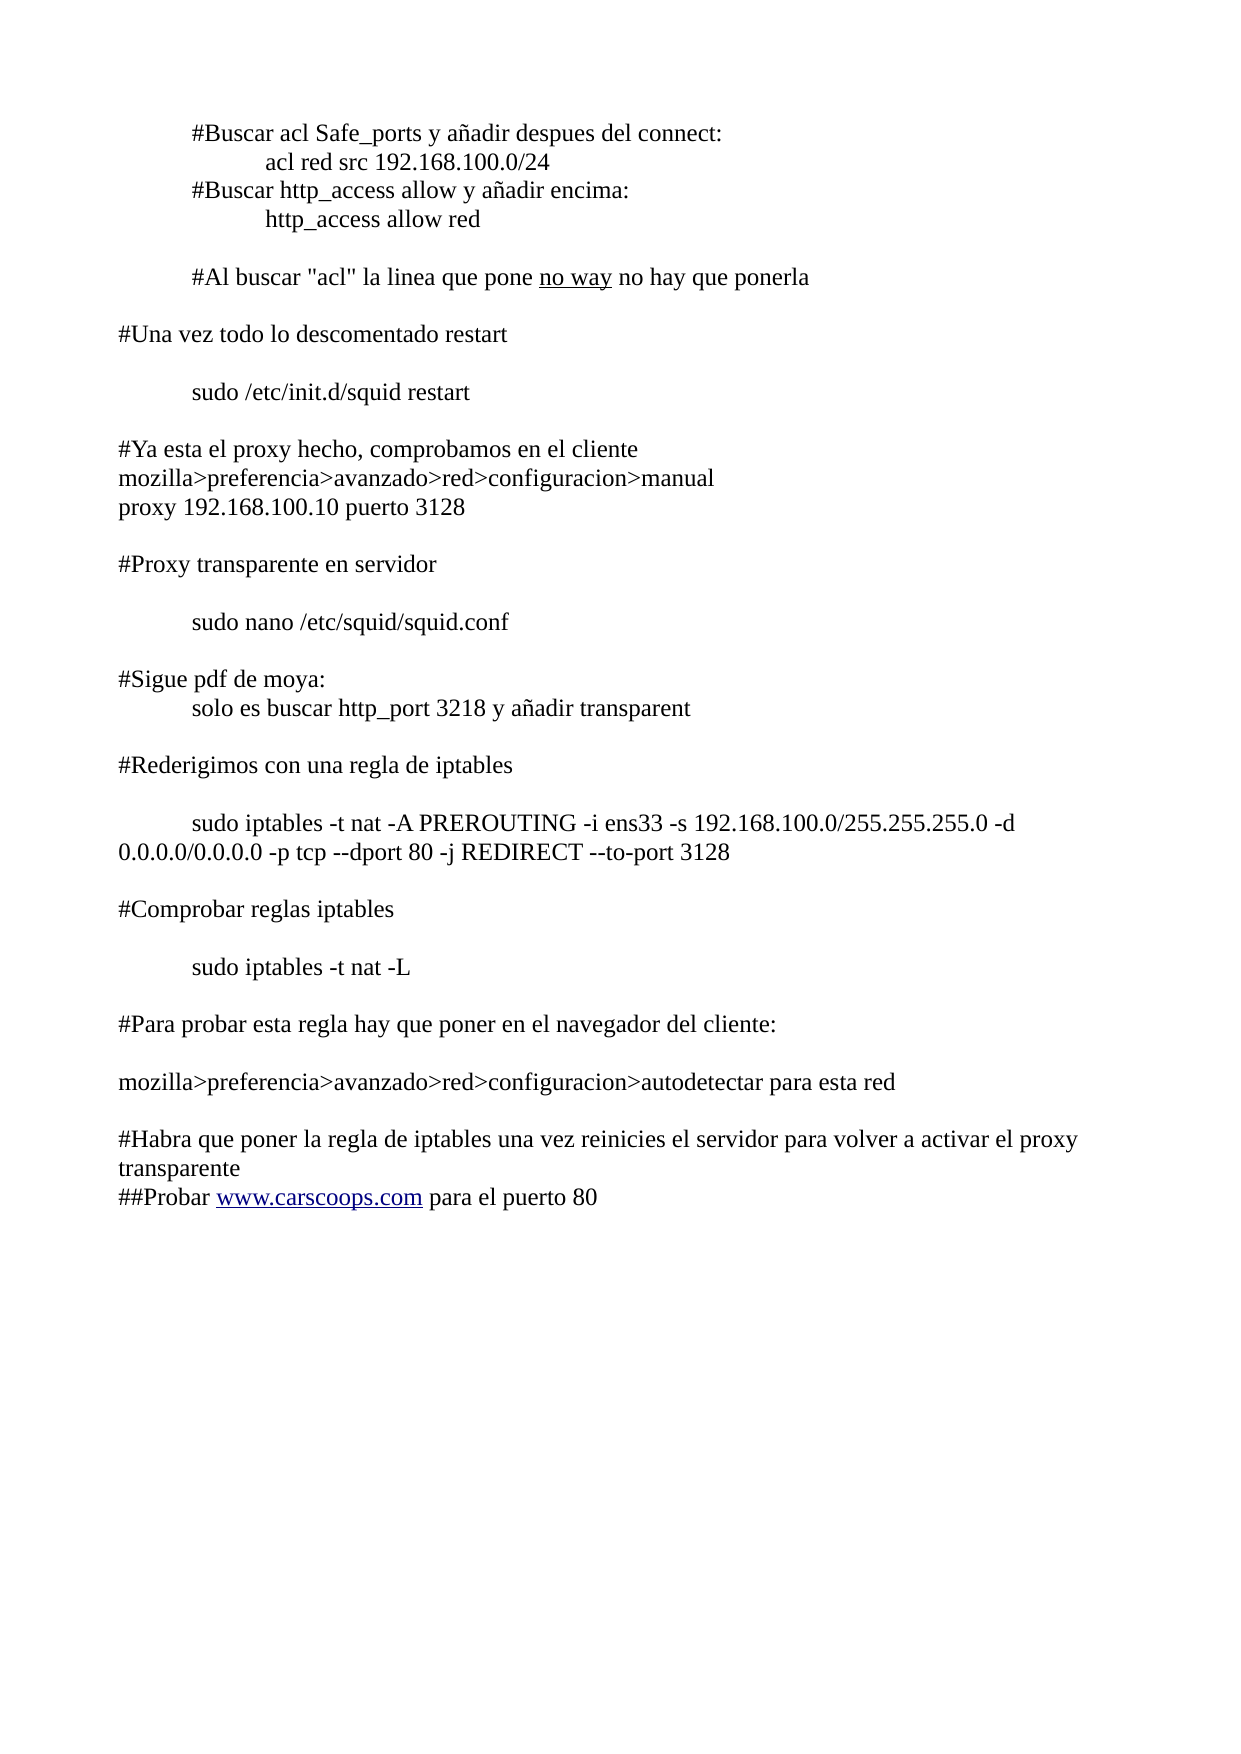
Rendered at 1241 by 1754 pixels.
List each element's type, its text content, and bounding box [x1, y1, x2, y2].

text http_access allow red [118, 204, 1122, 233]
text #Para probar esta regla hay que poner en el navegador del cliente: [118, 1009, 1122, 1038]
text #Rederigimos con una regla de iptables [118, 751, 1122, 779]
text #Habra que poner la regla de iptables una vez reinicies el servidor para volver a activar el proxy transparente [118, 1124, 1122, 1182]
text #Comprobar reglas iptables [118, 894, 1122, 923]
text #Sigue pdf de moya: [118, 664, 1122, 693]
text mozilla>preferencia>avanzado>red>configuracion>autodetectar para esta red [118, 1067, 1122, 1096]
text sudo /etc/init.d/squid restart [118, 377, 1122, 406]
text #Al buscar "acl" la linea que pone no way no hay que ponerla [118, 262, 1122, 291]
text proxy 192.168.100.10 puerto 3128 [118, 492, 1122, 521]
text #Proxy transparente en servidor [118, 549, 1122, 578]
text ##Probar www.carscoops.com para el puerto 80 [118, 1182, 1122, 1211]
text sudo iptables -t nat -A PREROUTING -i ens33 -s 192.168.100.0/255.255.255.0 -d 0.0.0.0/0.0.0.0 -p tcp --dport 80 -j REDIRECT --to-port 3128 [118, 808, 1122, 866]
text #Buscar http_access allow y añadir encima: [118, 176, 1122, 204]
text mozilla>preferencia>avanzado>red>configuracion>manual [118, 463, 1122, 492]
text solo es buscar http_port 3218 y añadir transparent [118, 693, 1122, 722]
text #Una vez todo lo descomentado restart [118, 319, 1122, 348]
text sudo nano /etc/squid/squid.conf [118, 607, 1122, 636]
text acl red src 192.168.100.0/24 [118, 147, 1122, 176]
text #Buscar acl Safe_ports y añadir despues del connect: [118, 118, 1122, 147]
text #Ya esta el proxy hecho, comprobamos en el cliente [118, 434, 1122, 463]
text sudo iptables -t nat -L [118, 952, 1122, 981]
